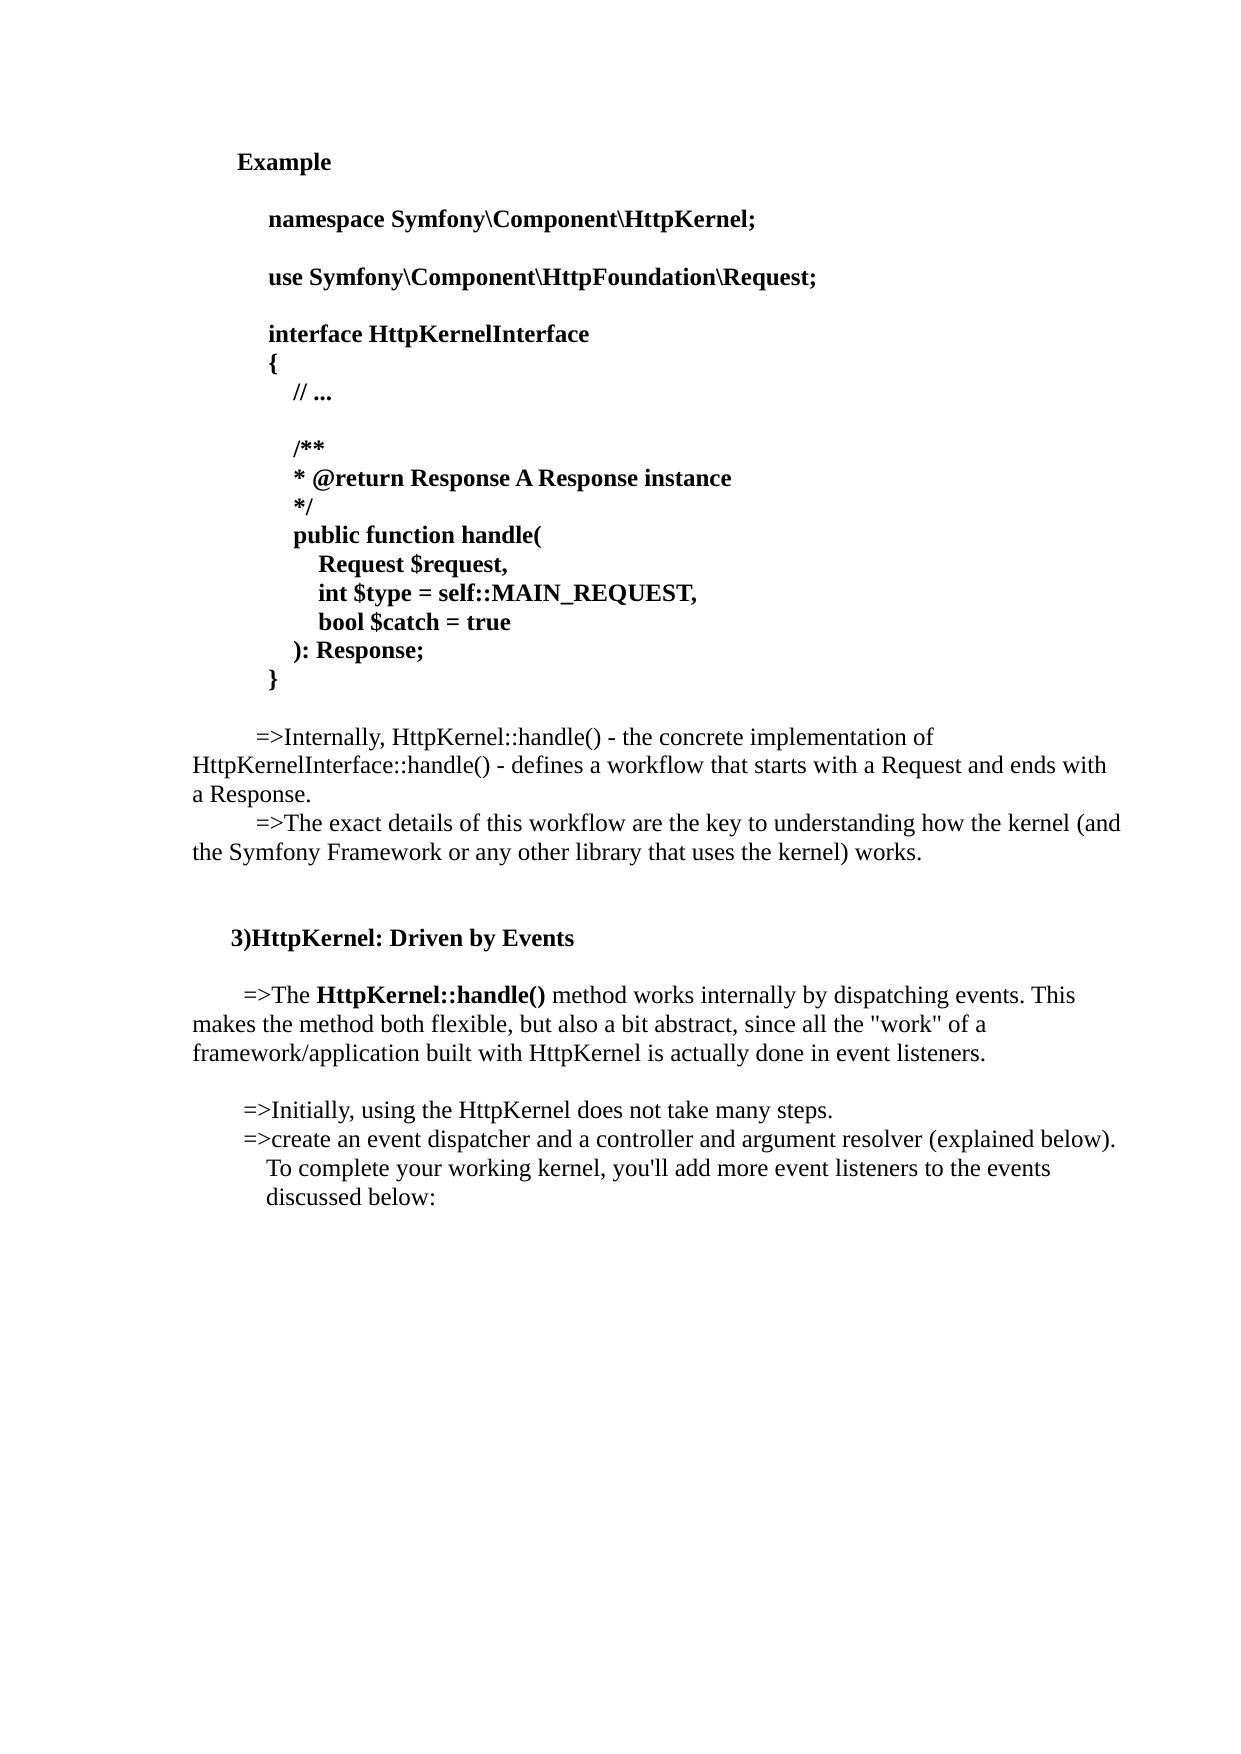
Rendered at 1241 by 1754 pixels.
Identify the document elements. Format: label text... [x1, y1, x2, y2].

text /** [118, 434, 1122, 463]
text use Symfony\Component\HttpFoundation\Request; [118, 262, 1122, 291]
text */ [118, 492, 1122, 521]
text ): Response; [118, 636, 1122, 664]
text Example [118, 147, 1122, 176]
text // ... [118, 377, 1122, 406]
text namespace Symfony\Component\HttpKernel; [118, 204, 1122, 233]
text =>The exact details of this workflow are the key to understanding how the kernel (and the Symfony Framework or any other library that uses the kernel) works. [118, 808, 1122, 866]
text =>Initially, using the HttpKernel does not take many steps. [118, 1096, 1122, 1124]
text int $type = self::MAIN_REQUEST, [118, 578, 1122, 607]
text { [118, 348, 1122, 377]
text =>create an event dispatcher and a controller and argument resolver (explained below). To complete your working kernel, you'll add more event listeners to the events discussed below: [118, 1124, 1122, 1211]
text =>Internally, HttpKernel::handle() - the concrete implementation of HttpKernelInterface::handle() - defines a workflow that starts with a Request and ends with a Response. [118, 722, 1122, 808]
text * @return Response A Response instance [118, 463, 1122, 492]
text 3)HttpKernel: Driven by Events [118, 923, 1122, 952]
text =>The HttpKernel::handle() method works internally by dispatching events. This makes the method both flexible, but also a bit abstract, since all the "work" of a framework/application built with HttpKernel is actually done in event listeners. [118, 981, 1122, 1067]
text Request $request, [118, 549, 1122, 578]
text bool $catch = true [118, 607, 1122, 636]
text } [118, 664, 1122, 693]
text public function handle( [118, 521, 1122, 549]
text interface HttpKernelInterface [118, 319, 1122, 348]
